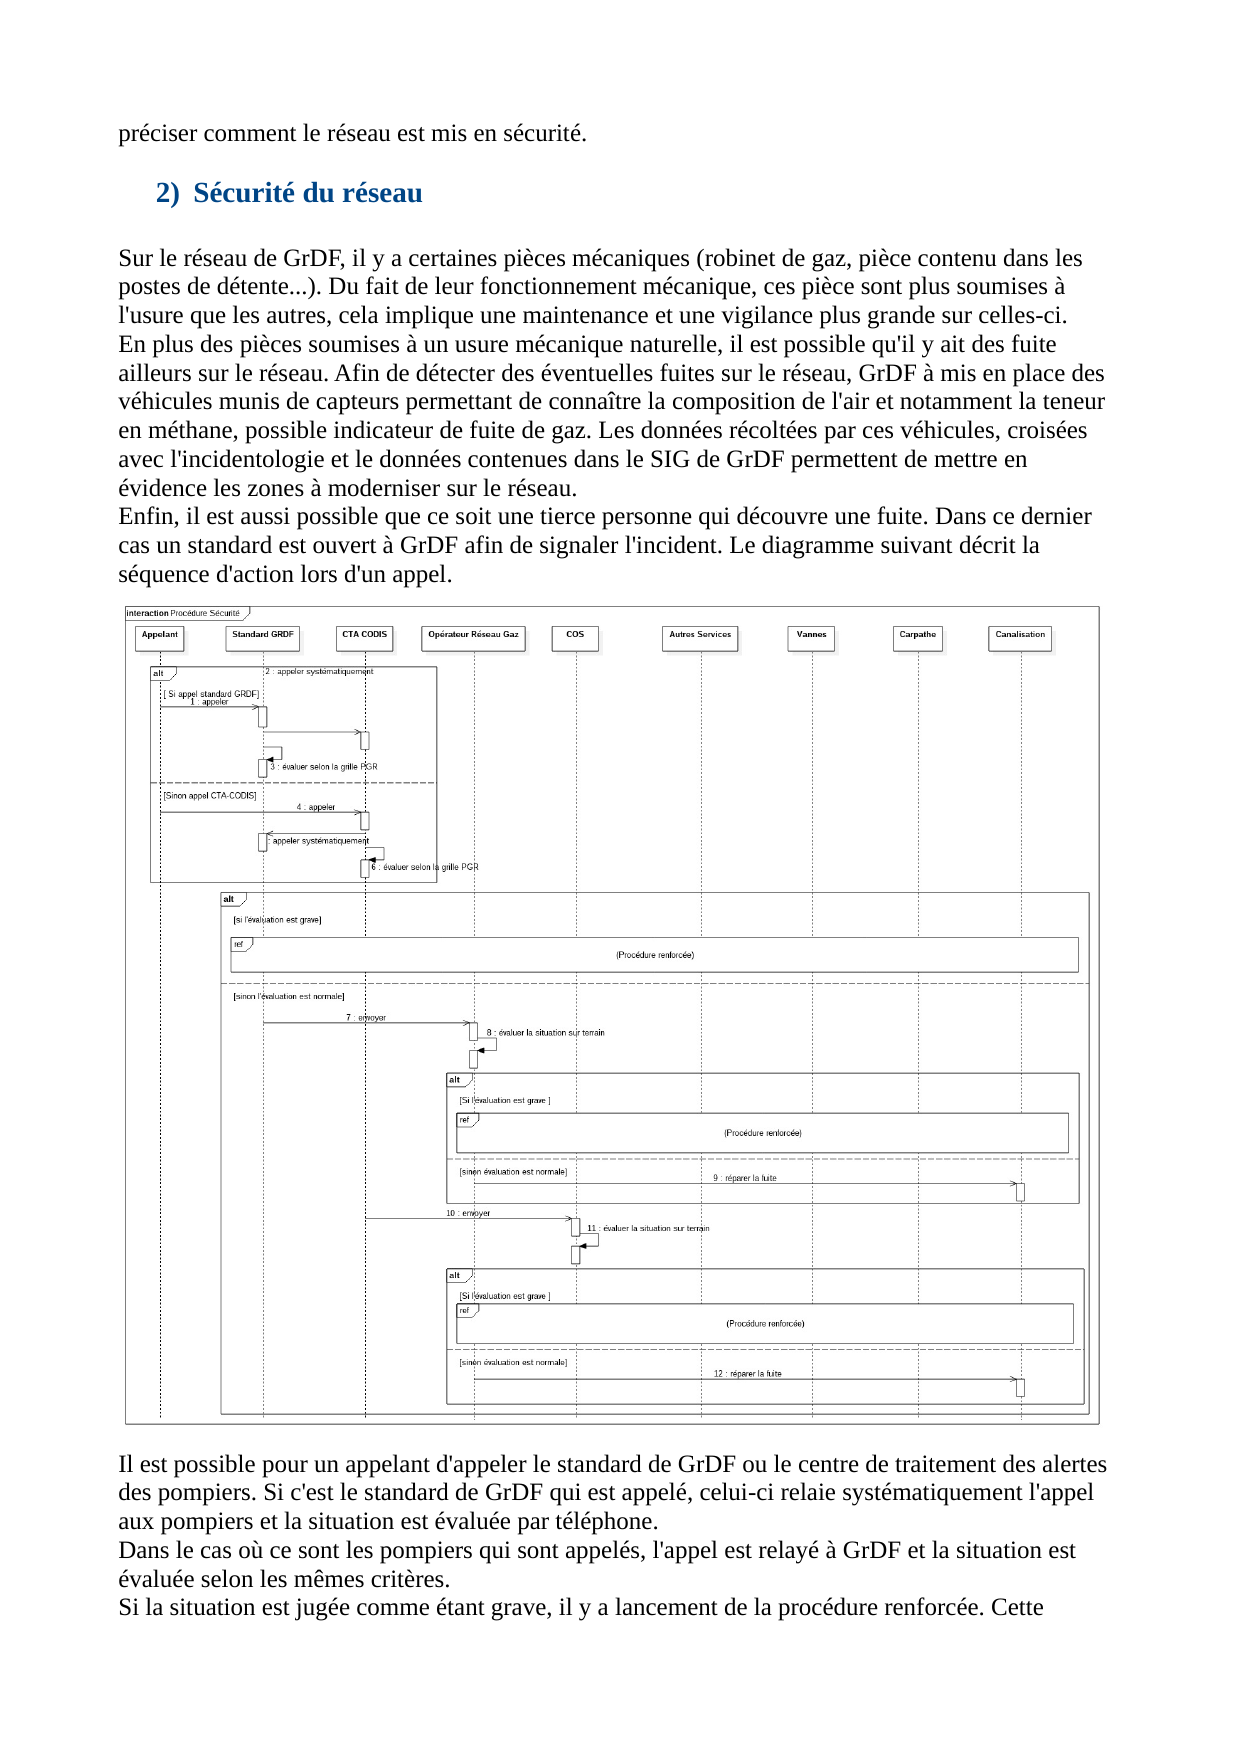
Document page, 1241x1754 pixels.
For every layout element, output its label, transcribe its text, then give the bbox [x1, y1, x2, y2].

text Sur le réseau de GrDF, il y a certaines pièces mécaniques (robinet de gaz, pièce contenu dans les postes de détente...). Du fait de leur fonctionnement mécanique, ces pièce sont plus soumises à l'usure que les autres, cela implique une maintenance et une vigilance plus grande sur celles-ci. [118, 243, 1122, 329]
text préciser comment le réseau est mis en sécurité. [118, 118, 1122, 147]
text Dans le cas où ce sont les pompiers qui sont appelés, l'appel est relayé à GrDF et la situation est évaluée selon les mêmes critères. [118, 1535, 1122, 1592]
text En plus des pièces soumises à un usure mécanique naturelle, il est possible qu'il y ait des fuite ailleurs sur le réseau. Afin de détecter des éventuelles fuites sur le réseau, GrDF à mis en place des véhicules munis de capteurs permettant de connaître la composition de l'air et notamment la teneur en méthane, possible indicateur de fuite de gaz. Les données récoltées par ces véhicules, croisées avec l'incidentologie et le données contenues dans le SIG de GrDF permettent de mettre en évidence les zones à moderniser sur le réseau. [118, 329, 1122, 501]
picture [119, 600, 1124, 1449]
list Sécurité du réseau [156, 176, 1122, 209]
text Si la situation est jugée comme étant grave, il y a lancement de la procédure renforcée. Cette [118, 1592, 1122, 1621]
text Il est possible pour un appelant d'appeler le standard de GrDF ou le centre de traitement des alertes des pompiers. Si c'est le standard de GrDF qui est appelé, celui-ci relaie systématiquement l'appel aux pompiers et la situation est évaluée par téléphone. [118, 588, 1122, 1535]
text Enfin, il est aussi possible que ce soit une tierce personne qui découvre une fuite. Dans ce dernier cas un standard est ouvert à GrDF afin de signaler l'incident. Le diagramme suivant décrit la séquence d'action lors d'un appel. [118, 501, 1122, 588]
